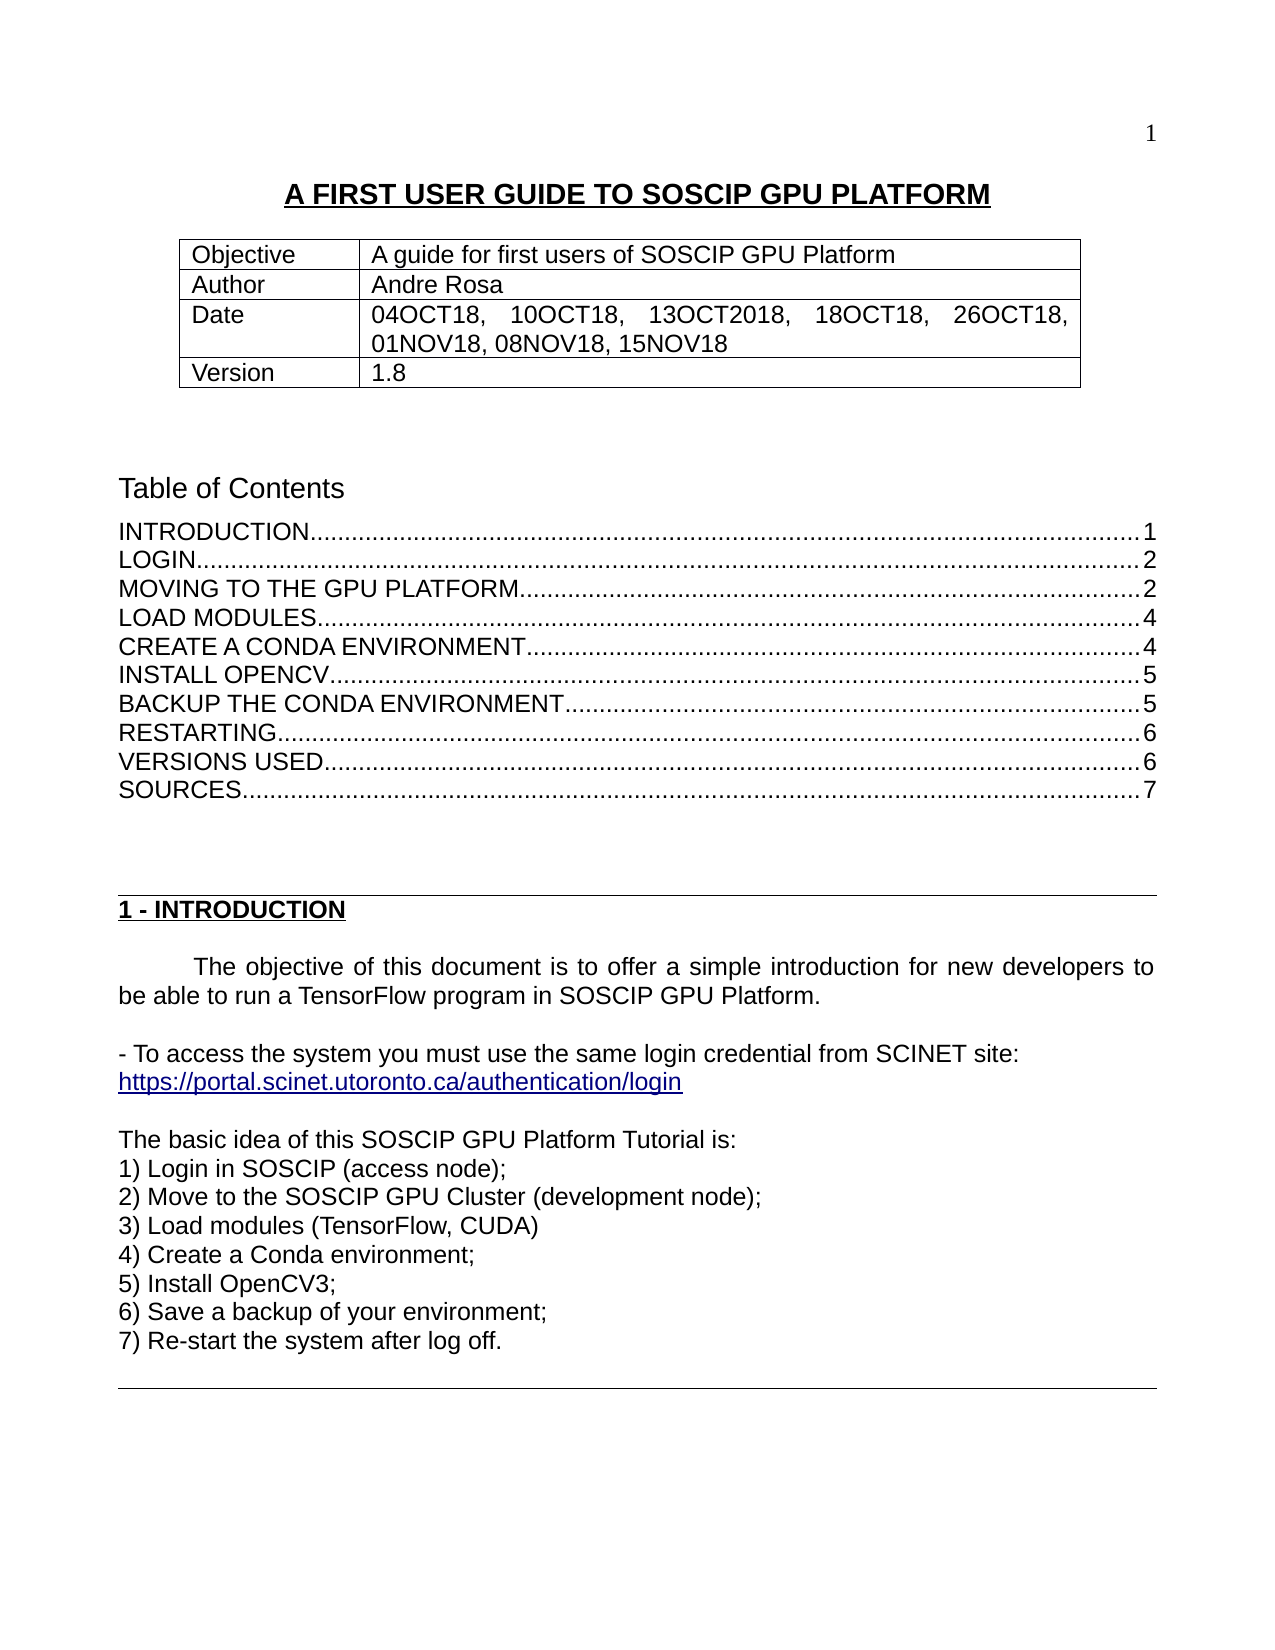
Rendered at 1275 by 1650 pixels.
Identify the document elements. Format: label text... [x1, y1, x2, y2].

text 4) Create a Conda environment; [118, 1240, 1157, 1269]
text VERSIONS USED 6 [118, 747, 1157, 775]
text 1 - INTRODUCTION [118, 896, 1157, 924]
text - To access the system you must use the same login credential from SCINET site: [118, 1039, 1157, 1067]
table_header A guide for first users of SOSCIP GPU Platform [360, 240, 1080, 269]
text LOGIN 2 [118, 545, 1157, 574]
table_cell Andre Rosa [360, 270, 1080, 299]
text INSTALL OPENCV 5 [118, 660, 1157, 689]
text SOURCES 7 [118, 775, 1157, 804]
text BACKUP THE CONDA ENVIRONMENT 5 [118, 689, 1157, 718]
subtitle Table of Contents [118, 471, 1157, 504]
text https://portal.scinet.utoronto.ca/authentication/login [118, 1067, 1157, 1096]
text 6) Save a backup of your environment; [118, 1297, 1157, 1326]
text 2) Move to the SOSCIP GPU Cluster (development node); [118, 1182, 1157, 1211]
text MOVING TO THE GPU PLATFORM 2 [118, 574, 1157, 603]
table_cell Version [180, 358, 359, 387]
table_cell 04OCT18, 10OCT18, 13OCT2018, 18OCT18, 26OCT18, 01NOV18, 08NOV18, 15NOV18 [360, 300, 1080, 357]
text A FIRST USER GUIDE TO SOSCIP GPU PLATFORM [118, 177, 1157, 210]
table_cell Author [180, 270, 359, 299]
text CREATE A CONDA ENVIRONMENT 4 [118, 632, 1157, 660]
text 7) Re-start the system after log off. [118, 1326, 1157, 1355]
text The basic idea of this SOSCIP GPU Platform Tutorial is: [118, 1125, 1157, 1154]
table_cell Date [180, 300, 359, 357]
text LOAD MODULES 4 [118, 603, 1157, 632]
table_cell 1.8 [360, 358, 1080, 387]
text 3) Load modules (TensorFlow, CUDA) [118, 1211, 1157, 1240]
text RESTARTING 6 [118, 718, 1157, 747]
table_header Objective [180, 240, 359, 269]
text 1) Login in SOSCIP (access node); [118, 1154, 1157, 1182]
text INTRODUCTION 1 [118, 517, 1157, 545]
text 5) Install OpenCV3; [118, 1269, 1157, 1297]
text The objective of this document is to offer a simple introduction for new developers to be able to run a TensorFlow program in SOSCIP GPU Platform. [118, 952, 1157, 1010]
